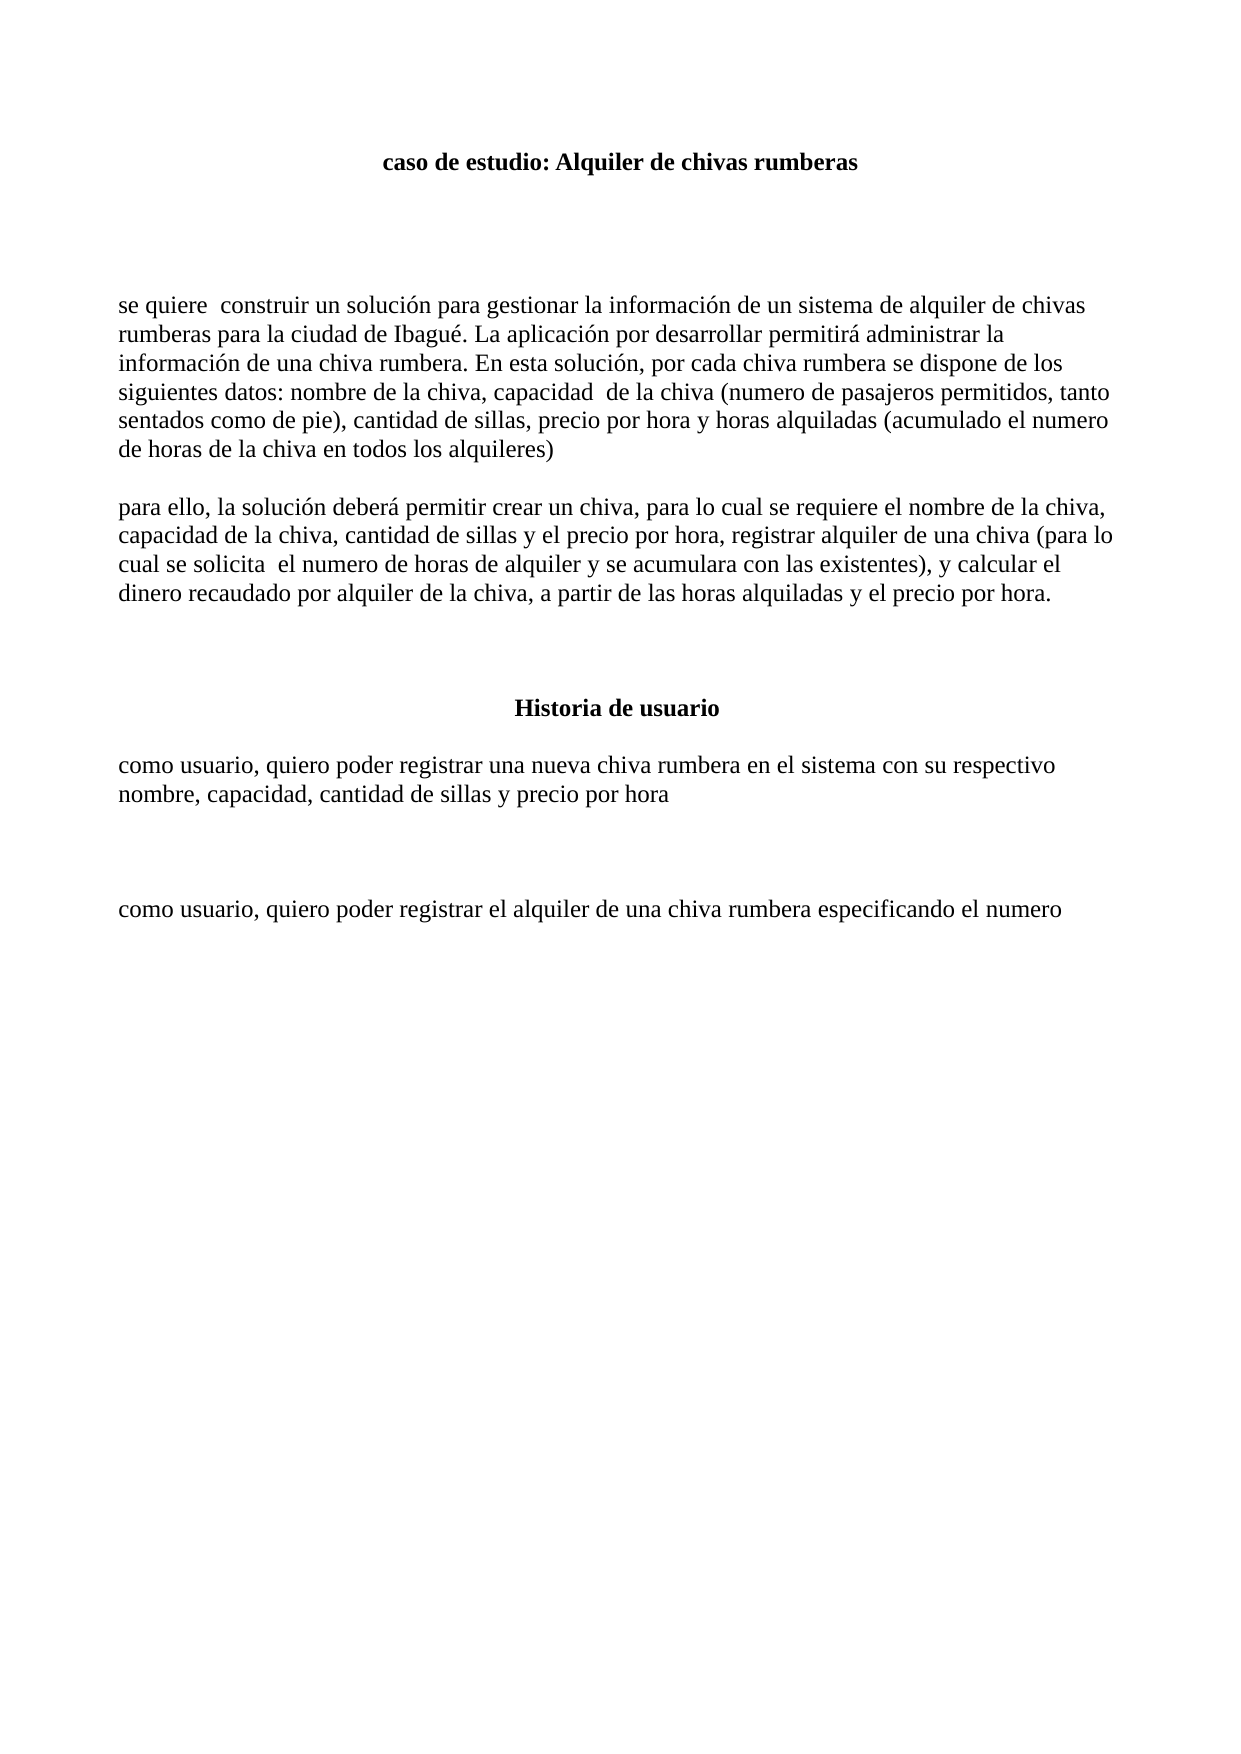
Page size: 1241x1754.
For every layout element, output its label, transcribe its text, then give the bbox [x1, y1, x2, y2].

text Historia de usuario [118, 693, 1122, 722]
text se quiere construir un solución para gestionar la información de un sistema de alquiler de chivas rumberas para la ciudad de Ibagué. La aplicación por desarrollar permitirá administrar la información de una chiva rumbera. En esta solución, por cada chiva rumbera se dispone de los siguientes datos: nombre de la chiva, capacidad de la chiva (numero de pasajeros permitidos, tanto sentados como de pie), cantidad de sillas, precio por hora y horas alquiladas (acumulado el numero de horas de la chiva en todos los alquileres) [118, 291, 1122, 463]
text caso de estudio: Alquiler de chivas rumberas [118, 147, 1122, 176]
text como usuario, quiero poder registrar el alquiler de una chiva rumbera especificando el numero [118, 894, 1122, 923]
text como usuario, quiero poder registrar una nueva chiva rumbera en el sistema con su respectivo nombre, capacidad, cantidad de sillas y precio por hora [118, 751, 1122, 808]
text para ello, la solución deberá permitir crear un chiva, para lo cual se requiere el nombre de la chiva, capacidad de la chiva, cantidad de sillas y el precio por hora, registrar alquiler de una chiva (para lo cual se solicita el numero de horas de alquiler y se acumulara con las existentes), y calcular el dinero recaudado por alquiler de la chiva, a partir de las horas alquiladas y el precio por hora. [118, 492, 1122, 607]
